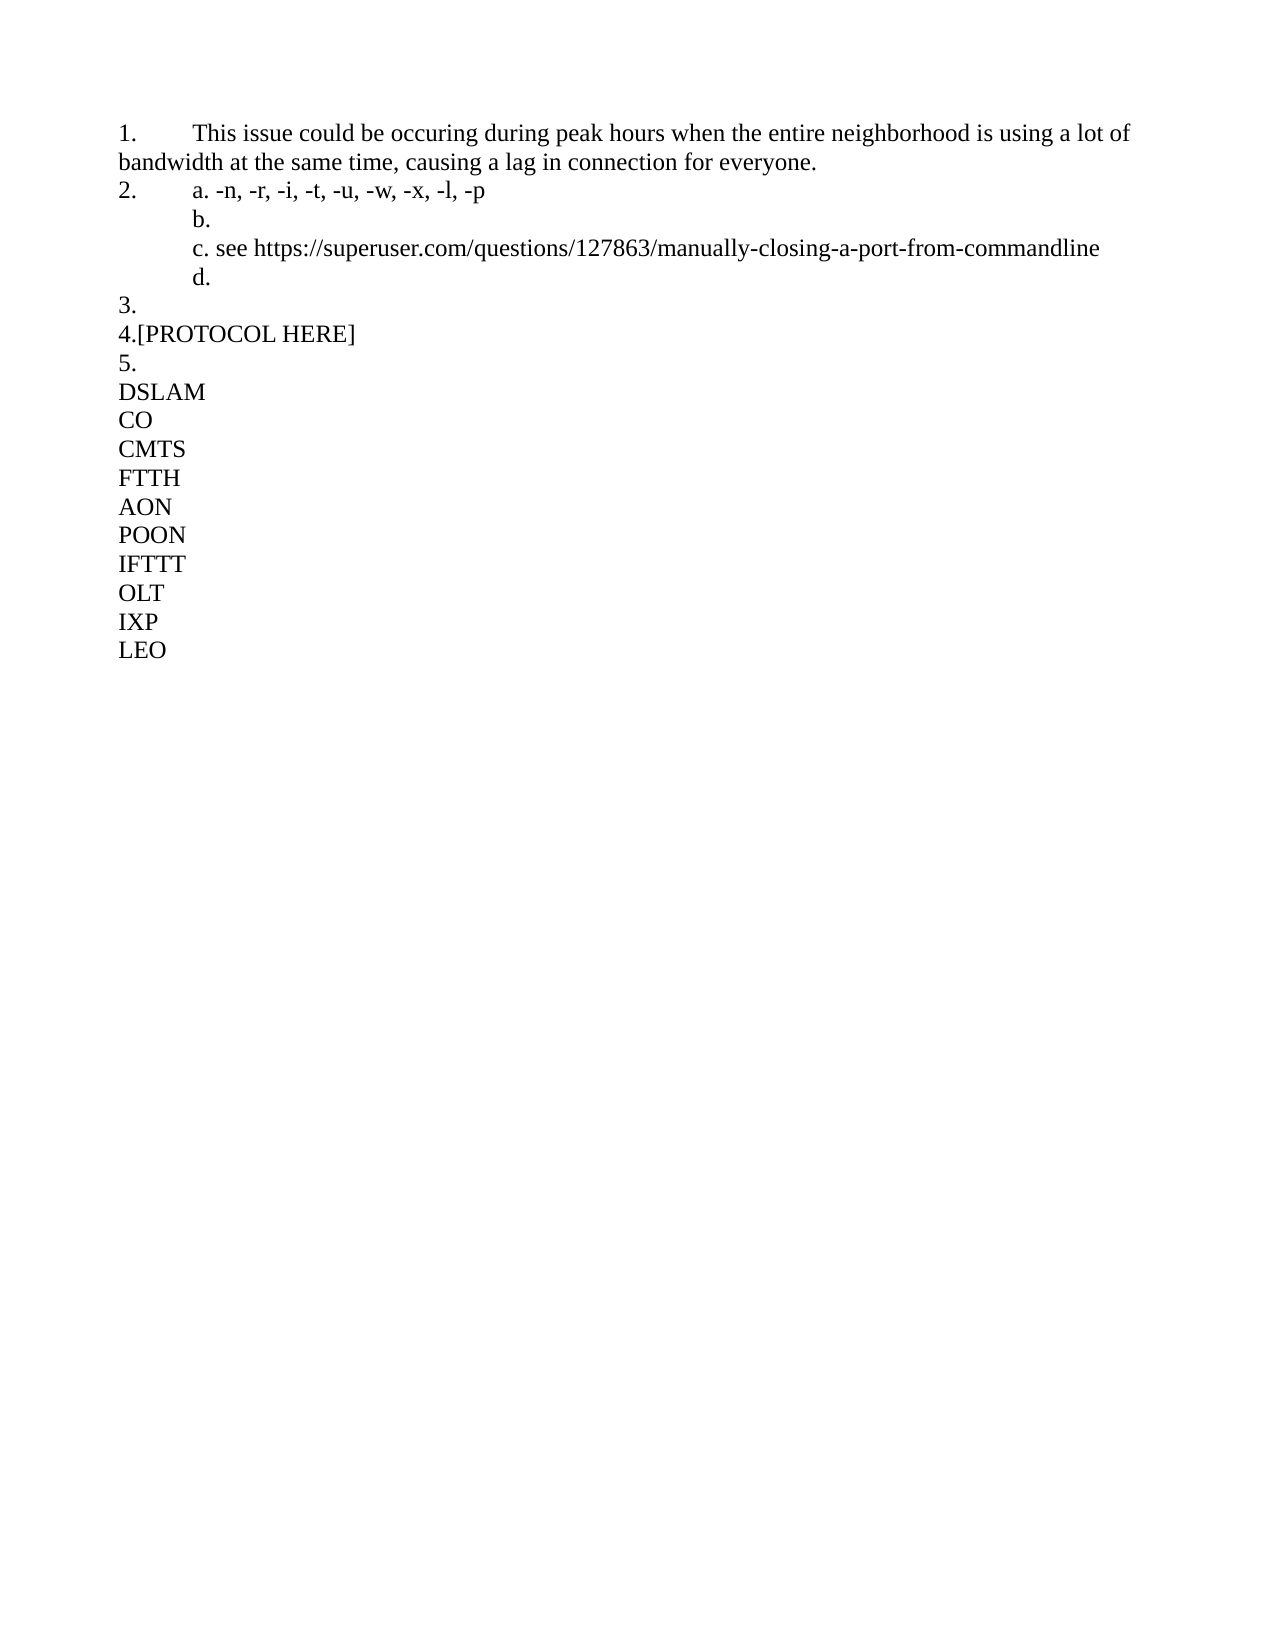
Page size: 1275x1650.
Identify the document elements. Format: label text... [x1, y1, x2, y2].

text CMTS [118, 434, 1157, 463]
text b. [118, 204, 1157, 233]
text POON [118, 521, 1157, 549]
text DSLAM [118, 377, 1157, 406]
text AON [118, 492, 1157, 521]
text c. see https://superuser.com/questions/127863/manually-closing-a-port-from-commandline [118, 233, 1157, 262]
text IXP [118, 607, 1157, 636]
text 3. [118, 291, 1157, 319]
text LEO [118, 636, 1157, 664]
text CO [118, 406, 1157, 434]
text 2. a. -n, -r, -i, -t, -u, -w, -x, -l, -p [118, 176, 1157, 204]
text IFTTT [118, 549, 1157, 578]
text OLT [118, 578, 1157, 607]
text FTTH [118, 463, 1157, 492]
text 1. This issue could be occuring during peak hours when the entire neighborhood is using a lot of bandwidth at the same time, causing a lag in connection for everyone. [118, 118, 1157, 176]
text 4.[PROTOCOL HERE] [118, 319, 1157, 348]
text d. [118, 262, 1157, 291]
text 5. [118, 348, 1157, 377]
